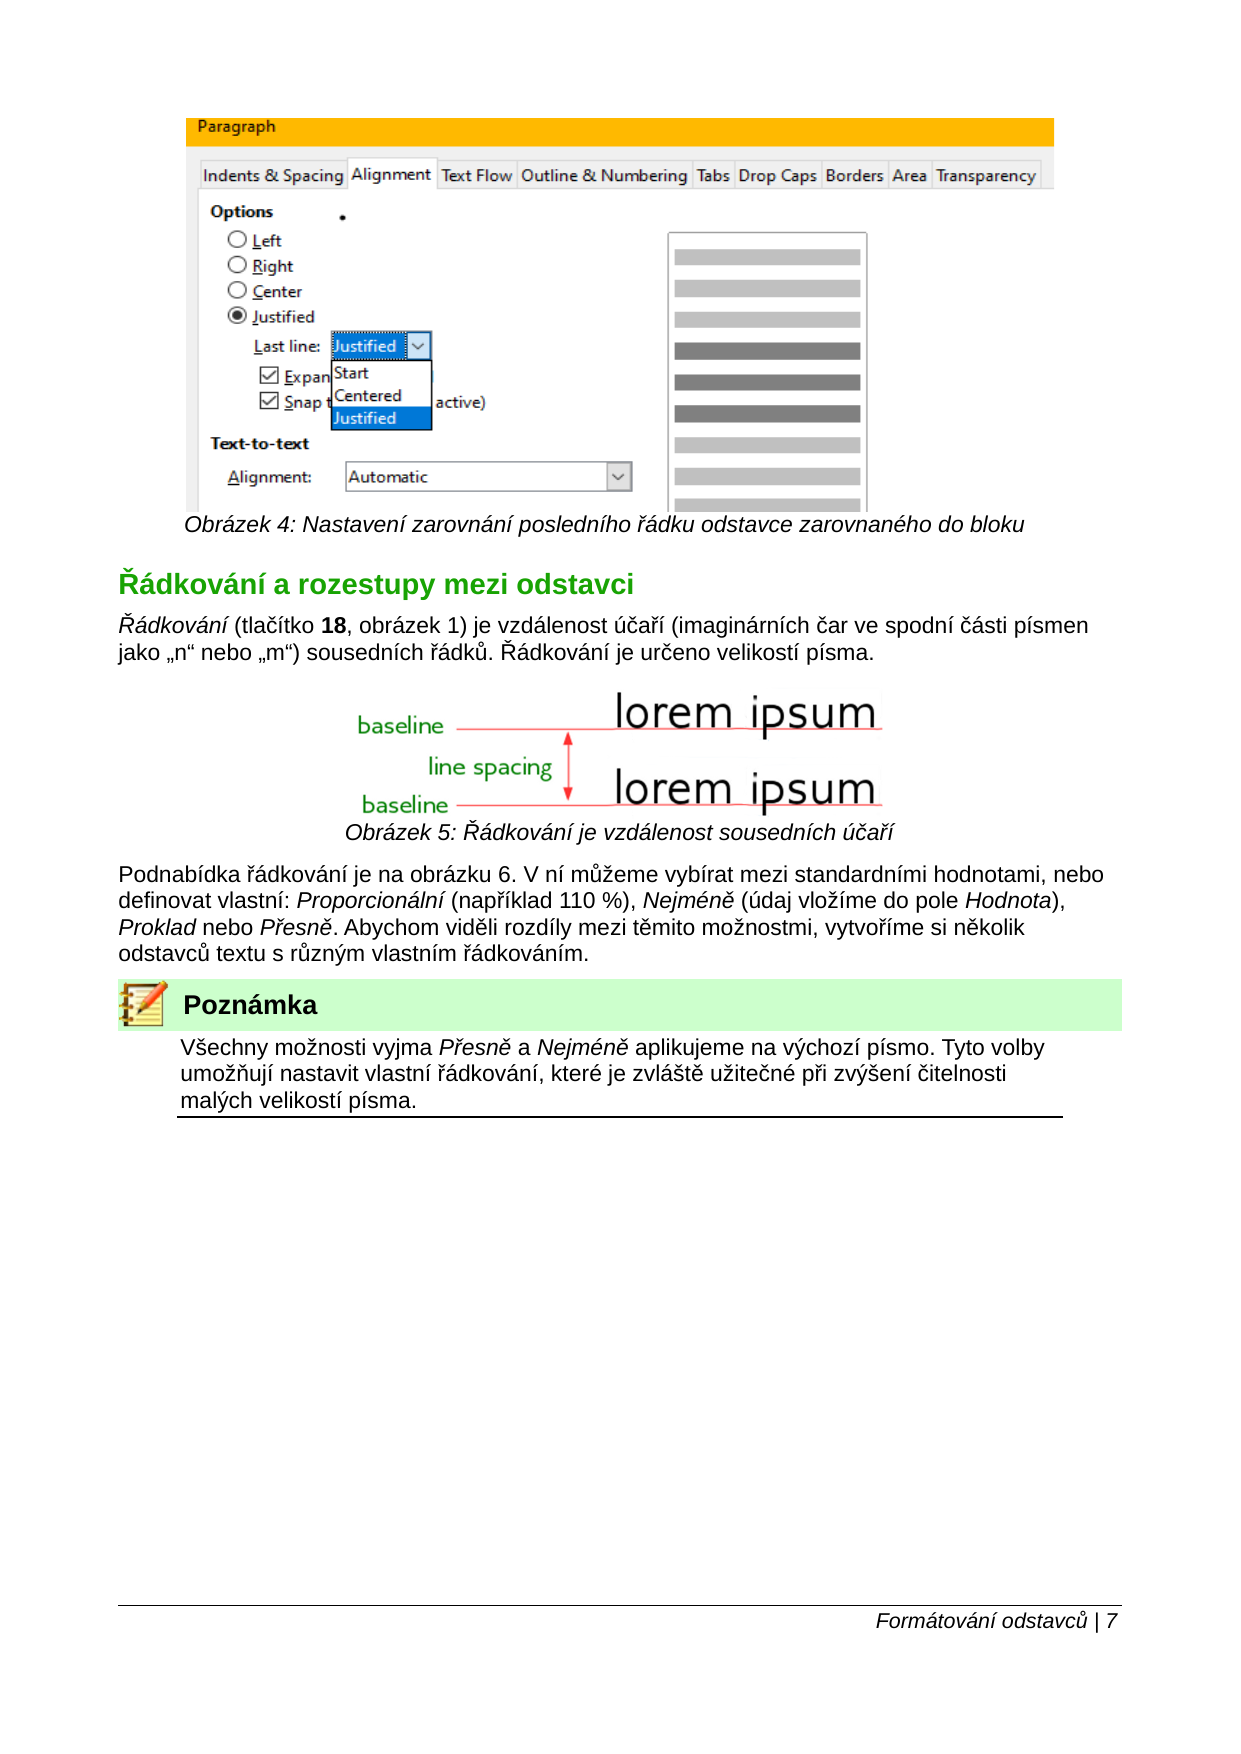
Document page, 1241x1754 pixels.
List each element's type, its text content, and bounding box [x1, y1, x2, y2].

text Všechny možnosti vyjma Přesně a Nejméně aplikujeme na výchozí písmo. Tyto volby umožňují nastavit vlastní řádkování, které je zvláště užitečné při zvýšení čitelnosti malých velikostí písma. [177, 1031, 1063, 1116]
text Podnabídka řádkování je na obrázku 6. V ní můžeme vybírat mezi standardními hodnotami, nebo definovat vlastní: Proporcionální (například 110 %), Nejméně (údaj vložíme do pole Hodnota), Proklad nebo Přesně. Abychom viděli rozdíly mezi těmito možnostmi, vytvoříme si několik odstavců textu s různým vlastním řádkováním. [118, 861, 1122, 966]
subtitle Poznámka [118, 979, 1122, 1031]
subtitle Řádkování a rozestupy mezi odstavci [118, 567, 1122, 601]
picture [186, 118, 1055, 512]
text Obrázek 4: Nastavení zarovnání posledního řádku odstavce zarovnaného do bloku [184, 118, 1056, 538]
text Obrázek 5: Řádkování je vzdálenost sousedních účaří [292, 678, 948, 845]
picture [119, 979, 170, 1030]
text Řádkování (tlačítko 18, obrázek 1) je vzdálenost účaří (imaginárních čar ve spodní části písmen jako „n“ nebo „m“) sousedních řádků. Řádkování je určeno velikostí písma. [118, 612, 1122, 665]
picture [357, 677, 883, 819]
